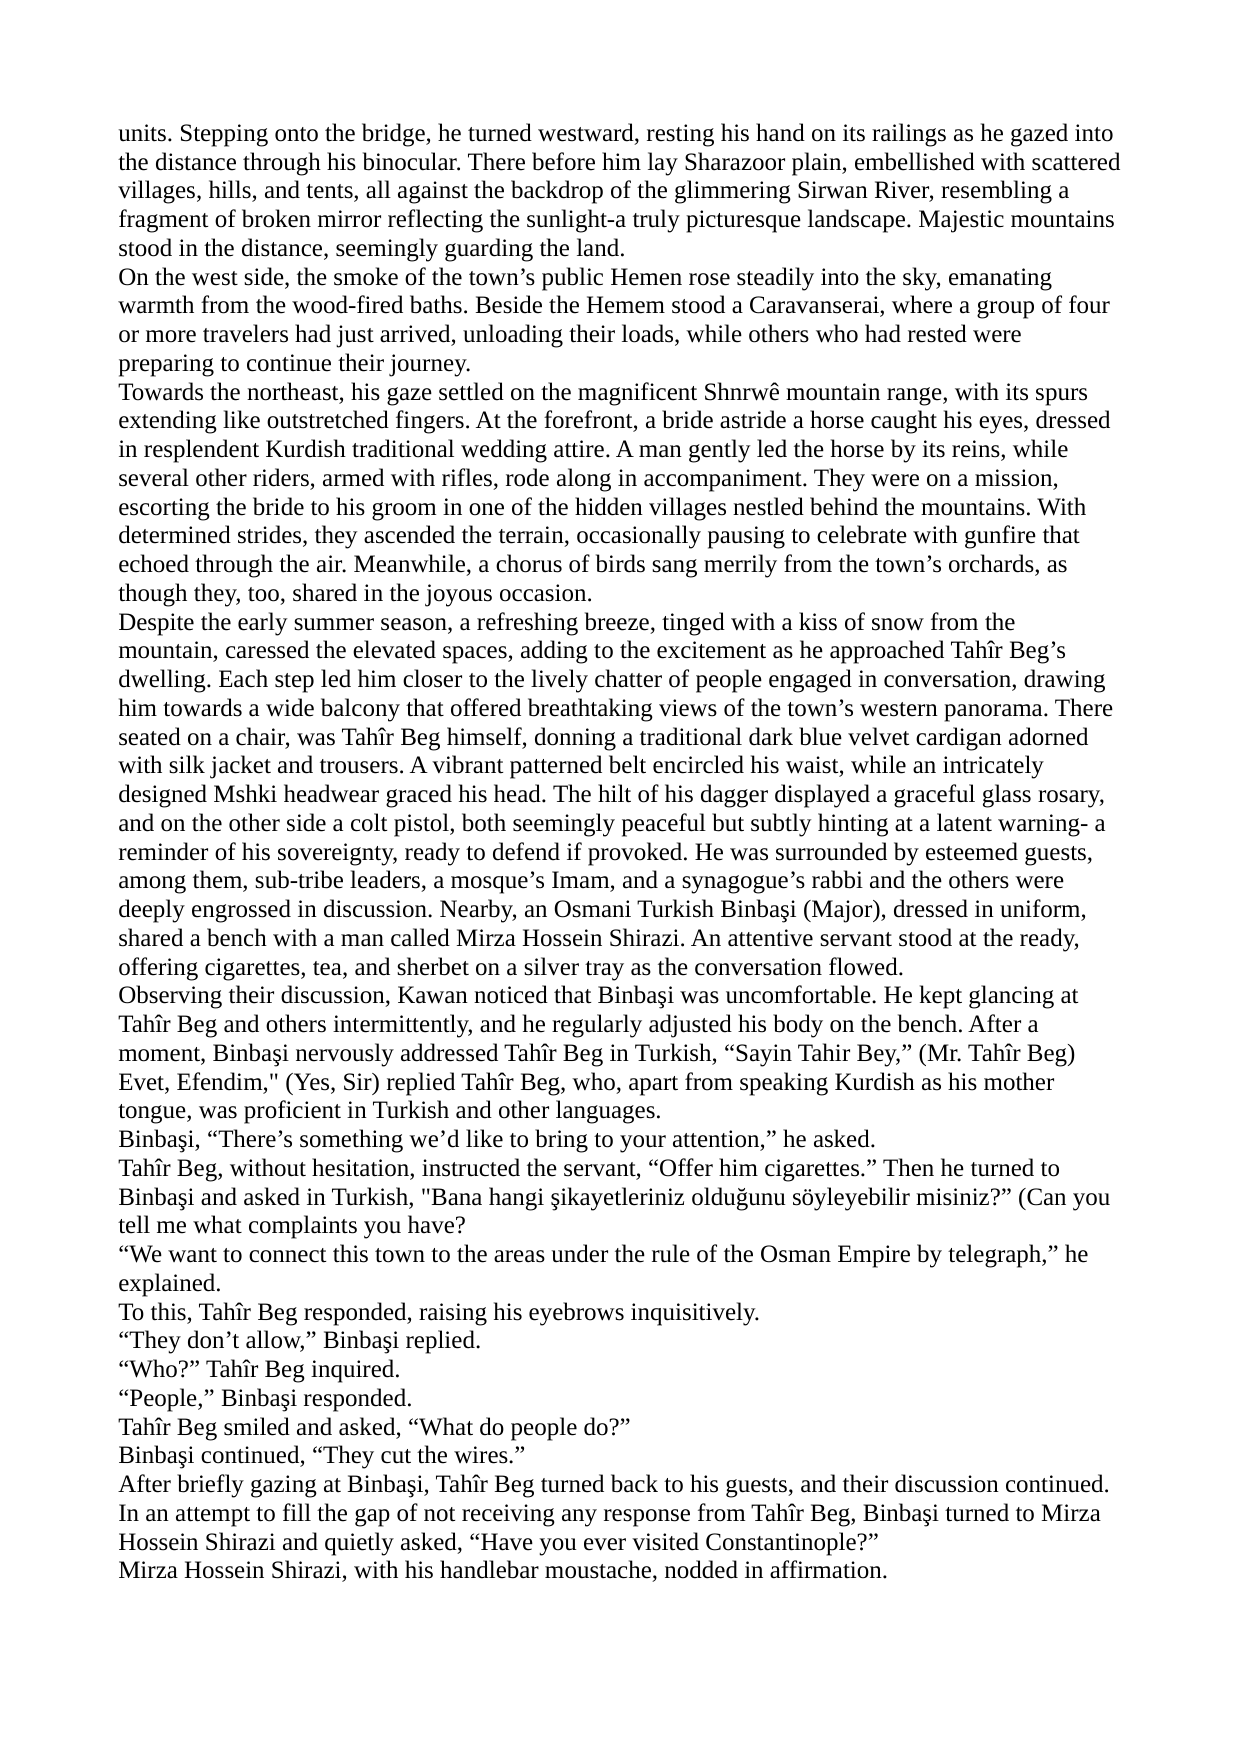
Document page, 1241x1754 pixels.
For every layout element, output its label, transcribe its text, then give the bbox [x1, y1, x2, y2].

text Evet, Efendim," (Yes, Sir) replied Tahîr Beg, who, apart from speaking Kurdish as his mother tongue, was proficient in Turkish and other languages. [118, 1067, 1122, 1124]
text Towards the northeast, his gaze settled on the magnificent Shnrwê mountain range, with its spurs extending like outstretched fingers. At the forefront, a bride astride a horse caught his eyes, dressed in resplendent Kurdish traditional wedding attire. A man gently led the horse by its reins, while several other riders, armed with rifles, rode along in accompaniment. They were on a mission, escorting the bride to his groom in one of the hidden villages nestled behind the mountains. With determined strides, they ascended the terrain, occasionally pausing to celebrate with gunfire that echoed through the air. Meanwhile, a chorus of birds sang merrily from the town’s orchards, as though they, too, shared in the joyous occasion. [118, 377, 1122, 607]
text Binbaşi continued, “They cut the wires.” [118, 1441, 1122, 1469]
text “They don’t allow,” Binbaşi replied. [118, 1326, 1122, 1354]
text “People,” Binbaşi responded. [118, 1383, 1122, 1412]
text Binbaşi, “There’s something we’d like to bring to your attention,” he asked. [118, 1124, 1122, 1153]
text Tahîr Beg, without hesitation, instructed the servant, “Offer him cigarettes.” Then he turned to Binbaşi and asked in Turkish, "Bana hangi şikayetleriniz olduğunu söyleyebilir misiniz?” (Can you tell me what complaints you have? [118, 1153, 1122, 1239]
text units. Stepping onto the bridge, he turned westward, resting his hand on its railings as he gazed into the distance through his binocular. There before him lay Sharazoor plain, embellished with scattered villages, hills, and tents, all against the backdrop of the glimmering Sirwan River, resembling a fragment of broken mirror reflecting the sunlight-a truly picturesque landscape. Majestic mountains stood in the distance, seemingly guarding the land. [118, 118, 1122, 262]
text On the west side, the smoke of the town’s public Hemen rose steadily into the sky, emanating warmth from the wood-fired baths. Beside the Hemem stood a Caravanserai, where a group of four or more travelers had just arrived, unloading their loads, while others who had rested were preparing to continue their journey. [118, 262, 1122, 377]
text “Who?” Tahîr Beg inquired. [118, 1354, 1122, 1383]
text To this, Tahîr Beg responded, raising his eyebrows inquisitively. [118, 1297, 1122, 1326]
text Tahîr Beg smiled and asked, “What do people do?” [118, 1412, 1122, 1441]
text Despite the early summer season, a refreshing breeze, tinged with a kiss of snow from the mountain, caressed the elevated spaces, adding to the excitement as he approached Tahîr Beg’s dwelling. Each step led him closer to the lively chatter of people engaged in conversation, drawing him towards a wide balcony that offered breathtaking views of the town’s western panorama. There seated on a chair, was Tahîr Beg himself, donning a traditional dark blue velvet cardigan adorned with silk jacket and trousers. A vibrant patterned belt encircled his waist, while an intricately designed Mshki headwear graced his head. The hilt of his dagger displayed a graceful glass rosary, and on the other side a colt pistol, both seemingly peaceful but subtly hinting at a latent warning- a reminder of his sovereignty, ready to defend if provoked. He was surrounded by esteemed guests, among them, sub-tribe leaders, a mosque’s Imam, and a synagogue’s rabbi and the others were deeply engrossed in discussion. Nearby, an Osmani Turkish Binbaşi (Major), dressed in uniform, shared a bench with a man called Mirza Hossein Shirazi. An attentive servant stood at the ready, offering cigarettes, tea, and sherbet on a silver tray as the conversation flowed. [118, 607, 1122, 981]
text Observing their discussion, Kawan noticed that Binbaşi was uncomfortable. He kept glancing at Tahîr Beg and others intermittently, and he regularly adjusted his body on the bench. After a moment, Binbaşi nervously addressed Tahîr Beg in Turkish, “Sayin Tahir Bey,” (Mr. Tahîr Beg) [118, 981, 1122, 1067]
text After briefly gazing at Binbaşi, Tahîr Beg turned back to his guests, and their discussion continued. In an attempt to fill the gap of not receiving any response from Tahîr Beg, Binbaşi turned to Mirza Hossein Shirazi and quietly asked, “Have you ever visited Constantinople?” [118, 1469, 1122, 1556]
text “We want to connect this town to the areas under the rule of the Osman Empire by telegraph,” he explained. [118, 1239, 1122, 1297]
text Mirza Hossein Shirazi, with his handlebar moustache, nodded in affirmation. [118, 1556, 1122, 1584]
